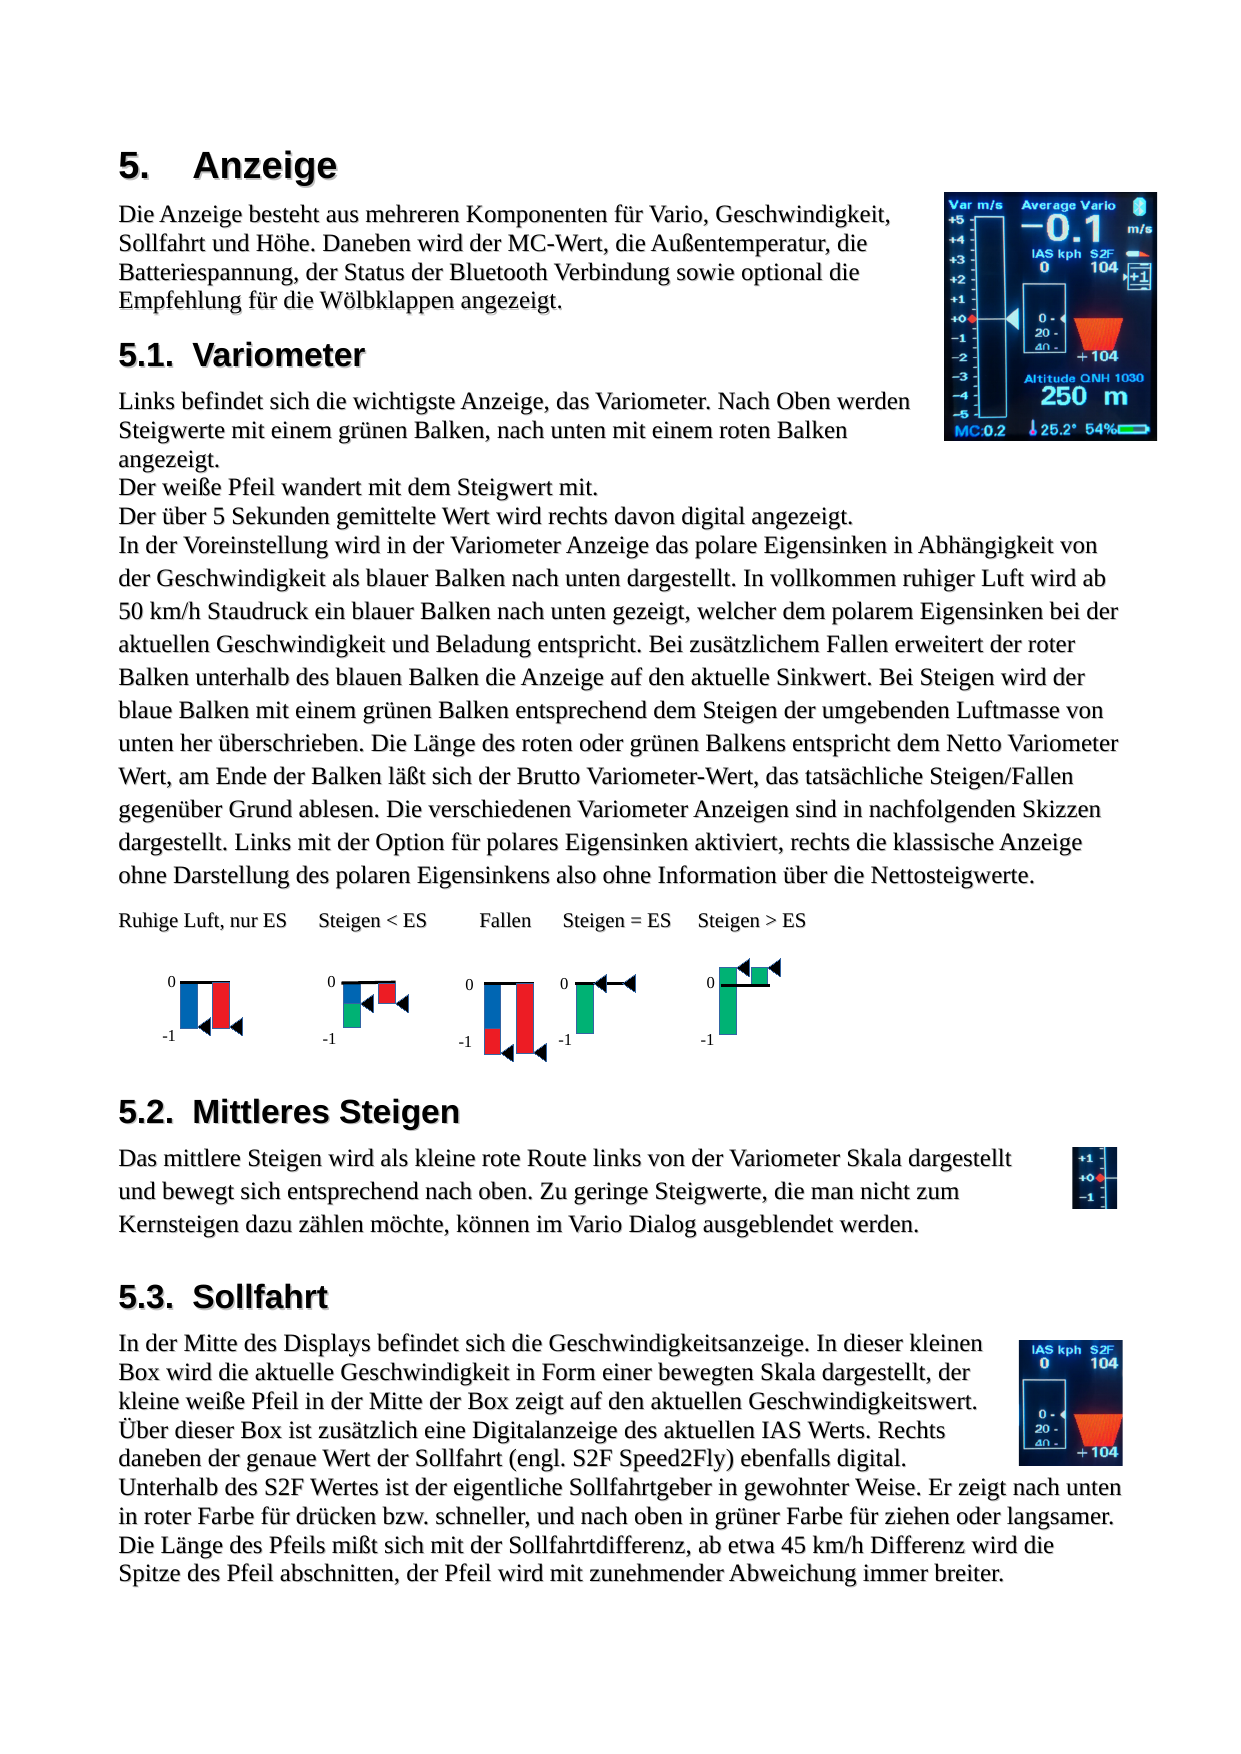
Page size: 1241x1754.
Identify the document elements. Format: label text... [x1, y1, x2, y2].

text Ruhige Luft, nur ES Steigen < ES Fallen Steigen = ES Steigen > ES [118, 908, 1122, 932]
text In der Voreinstellung wird in der Variometer Anzeige das polare Eigensinken in Abhängigkeit von der Geschwindigkeit als blauer Balken nach unten dargestellt. In vollkommen ruhiger Luft wird ab 50 km/h Staudruck ein blauer Balken nach unten gezeigt, welcher dem polarem Eigensinken bei der aktuellen Geschwindigkeit und Beladung entspricht. Bei zusätzlichem Fallen erweitert der roter Balken unterhalb des blauen Balken die Anzeige auf den aktuelle Sinkwert. Bei Steigen wird der blaue Balken mit einem grünen Balken entsprechend dem Steigen der umgebenden Luftmasse von unten her überschrieben. Die Länge des roten oder grünen Balkens entspricht dem Netto Variometer Wert, am Ende der Balken läßt sich der Brutto Variometer-Wert, das tatsächliche Steigen/Fallen gegenüber Grund ablesen. Die verschiedenen Variometer Anzeigen sind in nachfolgenden Skizzen dargestellt. Links mit der Option für polares Eigensinken aktiviert, rechts die klassische Anzeige ohne Darstellung des polaren Eigensinkens also ohne Information über die Nettosteigwerte. [118, 530, 1122, 889]
subtitle Mittleres Steigen [118, 1092, 1122, 1130]
subtitle Variometer [118, 335, 944, 374]
text Der weiße Pfeil wandert mit dem Steigwert mit. [118, 472, 1122, 501]
text Unterhalb des S2F Wertes ist der eigentliche Sollfahrtgeber in gewohnter Weise. Er zeigt nach unten in roter Farbe für drücken bzw. schneller, und nach oben in grüner Farbe für ziehen oder langsamer. Die Länge des Pfeils mißt sich mit der Sollfahrtdifferenz, ab etwa 45 km/h Differenz wird die Spitze des Pfeil abschnitten, der Pfeil wird mit zunehmender Abweichung immer breiter. [118, 1472, 1122, 1587]
picture [1072, 1147, 1118, 1209]
text Der über 5 Sekunden gemittelte Wert wird rechts davon digital angezeigt. [118, 501, 1122, 530]
picture [944, 192, 1158, 441]
subtitle Anzeige [118, 143, 1122, 187]
text In der Mitte des Displays befindet sich die Geschwindigkeitsanzeige. In dieser kleinen Box wird die aktuelle Geschwindigkeit in Form einer bewegten Skala dargestellt, der kleine weiße Pfeil in der Mitte der Box zeigt auf den aktuellen Geschwindigkeitswert. Über dieser Box ist zusätzlich eine Digitalanzeige des aktuellen IAS Werts. Rechts daneben der genaue Wert der Sollfahrt (engl. S2F Speed2Fly) ebenfalls digital. [118, 1328, 1122, 1472]
text Die Anzeige besteht aus mehreren Komponenten für Vario, Geschwindigkeit, Sollfahrt und Höhe. Daneben wird der MC-Wert, die Außentemperatur, die Batteriespannung, der Status der Bluetooth Verbindung sowie optional die Empfehlung für die Wölbklappen angezeigt. [118, 199, 944, 314]
subtitle Sollfahrt [118, 1277, 1122, 1316]
text Links befindet sich die wichtigste Anzeige, das Variometer. Nach Oben werden Steigwerte mit einem grünen Balken, nach unten mit einem roten Balken angezeigt. [118, 386, 1122, 472]
text Das mittlere Steigen wird als kleine rote Route links von der Variometer Skala dargestellt und bewegt sich entsprechend nach oben. Zu geringe Steigwerte, die man nicht zum Kernsteigen dazu zählen möchte, können im Vario Dialog ausgeblendet werden. [118, 1143, 1122, 1238]
picture [1018, 1340, 1123, 1466]
